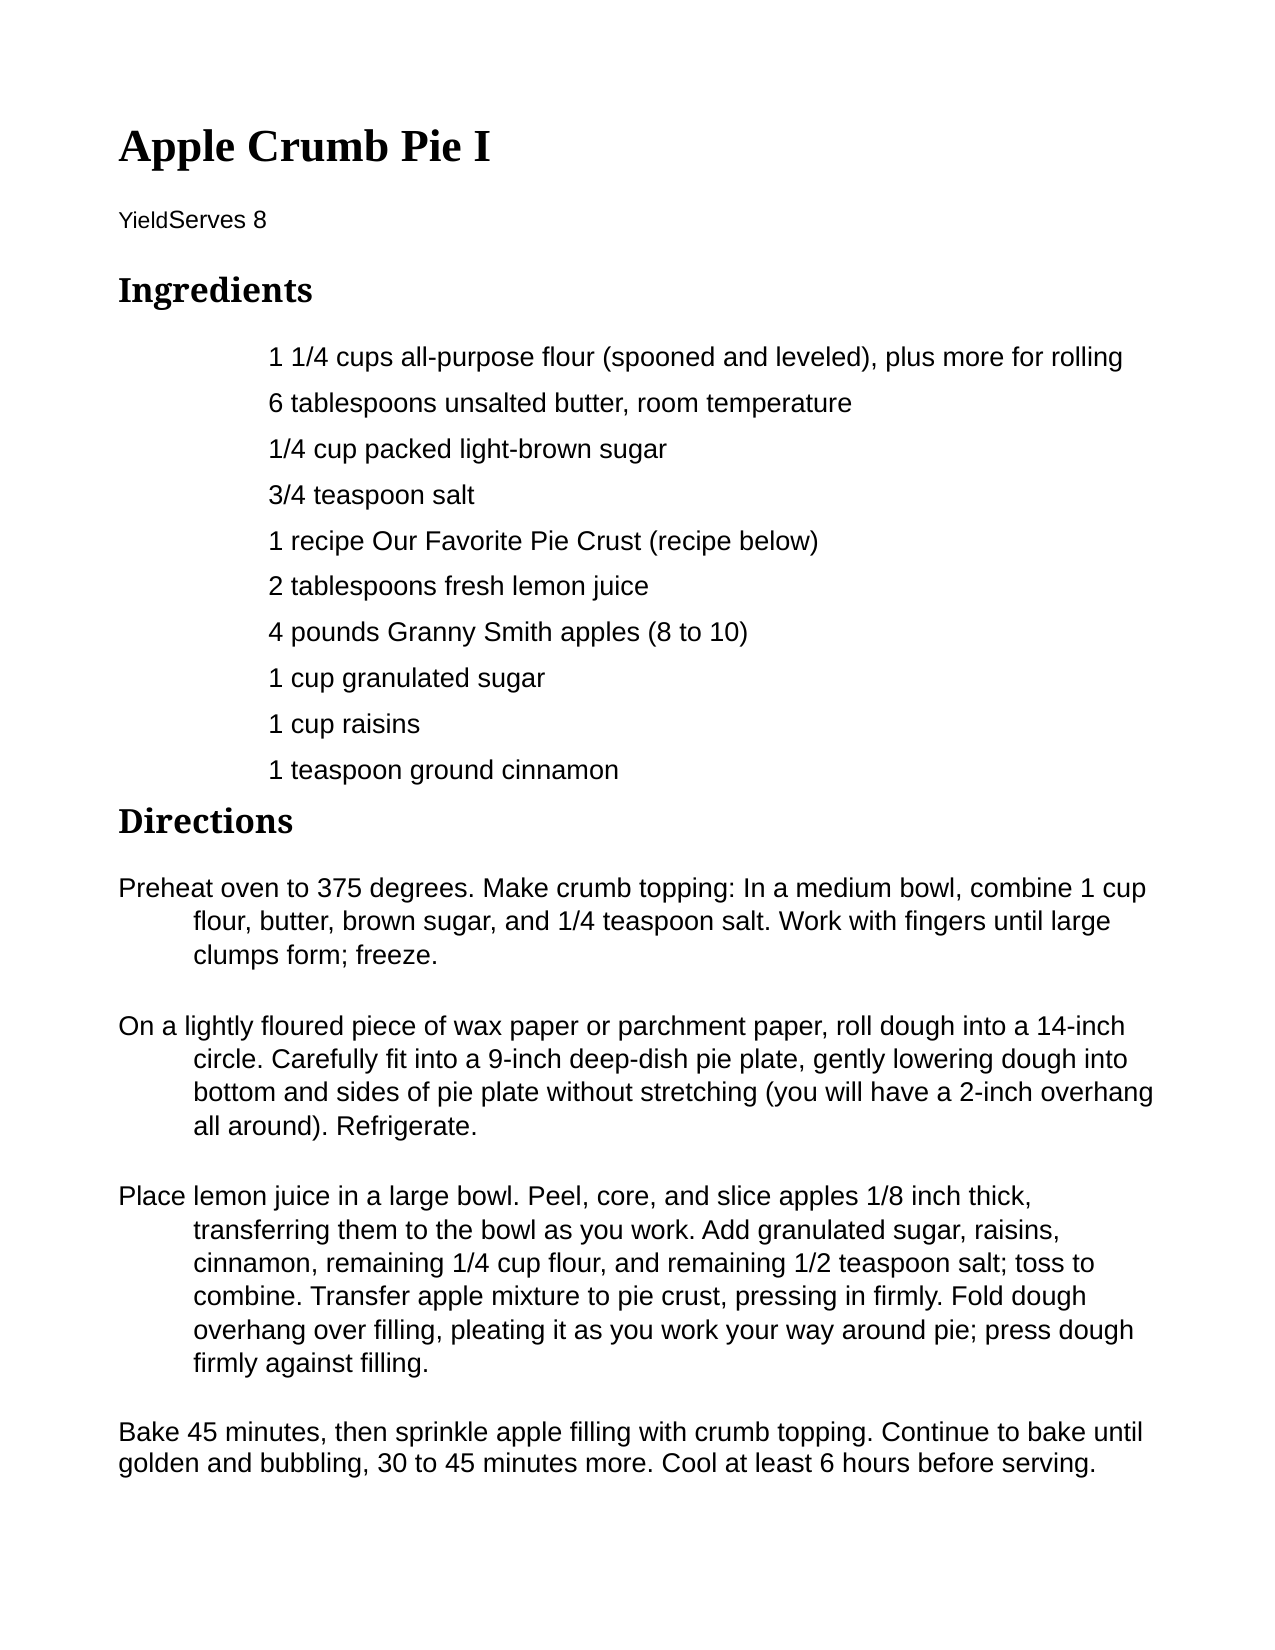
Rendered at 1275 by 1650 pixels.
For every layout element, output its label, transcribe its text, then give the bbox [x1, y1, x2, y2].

text On a lightly floured piece of wax paper or parchment paper, roll dough into a 14-inch circle. Carefully fit into a 9-inch deep-dish pie plate, gently lowering dough into bottom and sides of pie plate without stretching (you will have a 2-inch overhang all around). Refrigerate. [118, 1007, 1157, 1141]
text 1 teaspoon ground cinnamon [118, 752, 1157, 785]
text Yield Serves 8 [118, 200, 1157, 233]
text Ingredients [118, 267, 1157, 312]
text Bake 45 minutes, then sprinkle apple filling with crumb topping. Continue to bake until golden and bubbling, 30 to 45 minutes more. Cool at least 6 hours before serving. [118, 1416, 1157, 1478]
text 1 cup granulated sugar [118, 660, 1157, 693]
text 1/4 cup packed light-brown sugar [118, 431, 1157, 464]
text Place lemon juice in a large bowl. Peel, core, and slice apples 1/8 inch thick, transferring them to the bowl as you work. Add granulated sugar, raisins, cinnamon, remaining 1/4 cup flour, and remaining 1/2 teaspoon salt; toss to combine. Transfer apple mixture to pie crust, pressing in firmly. Fold dough overhang over filling, pleating it as you work your way around pie; press dough firmly against filling. [118, 1178, 1157, 1378]
text Preheat oven to 375 degrees. Make crumb topping: In a medium bowl, combine 1 cup flour, butter, brown sugar, and 1/4 teaspoon salt. Work with fingers until large clumps form; freeze. [118, 870, 1157, 970]
text 1 1/4 cups all-purpose flour (spooned and leveled), plus more for rolling [118, 339, 1157, 372]
text 1 recipe Our Favorite Pie Crust (recipe below) [118, 522, 1157, 556]
text 4 pounds Granny Smith apples (8 to 10) [118, 614, 1157, 647]
text 3/4 teaspoon salt [118, 477, 1157, 510]
text 6 tablespoons unsalted butter, room temperature [118, 385, 1157, 418]
text 2 tablespoons fresh lemon juice [118, 568, 1157, 602]
text Apple Crumb Pie I [118, 118, 1157, 171]
text Directions [118, 797, 1157, 843]
text 1 cup raisins [118, 706, 1157, 739]
